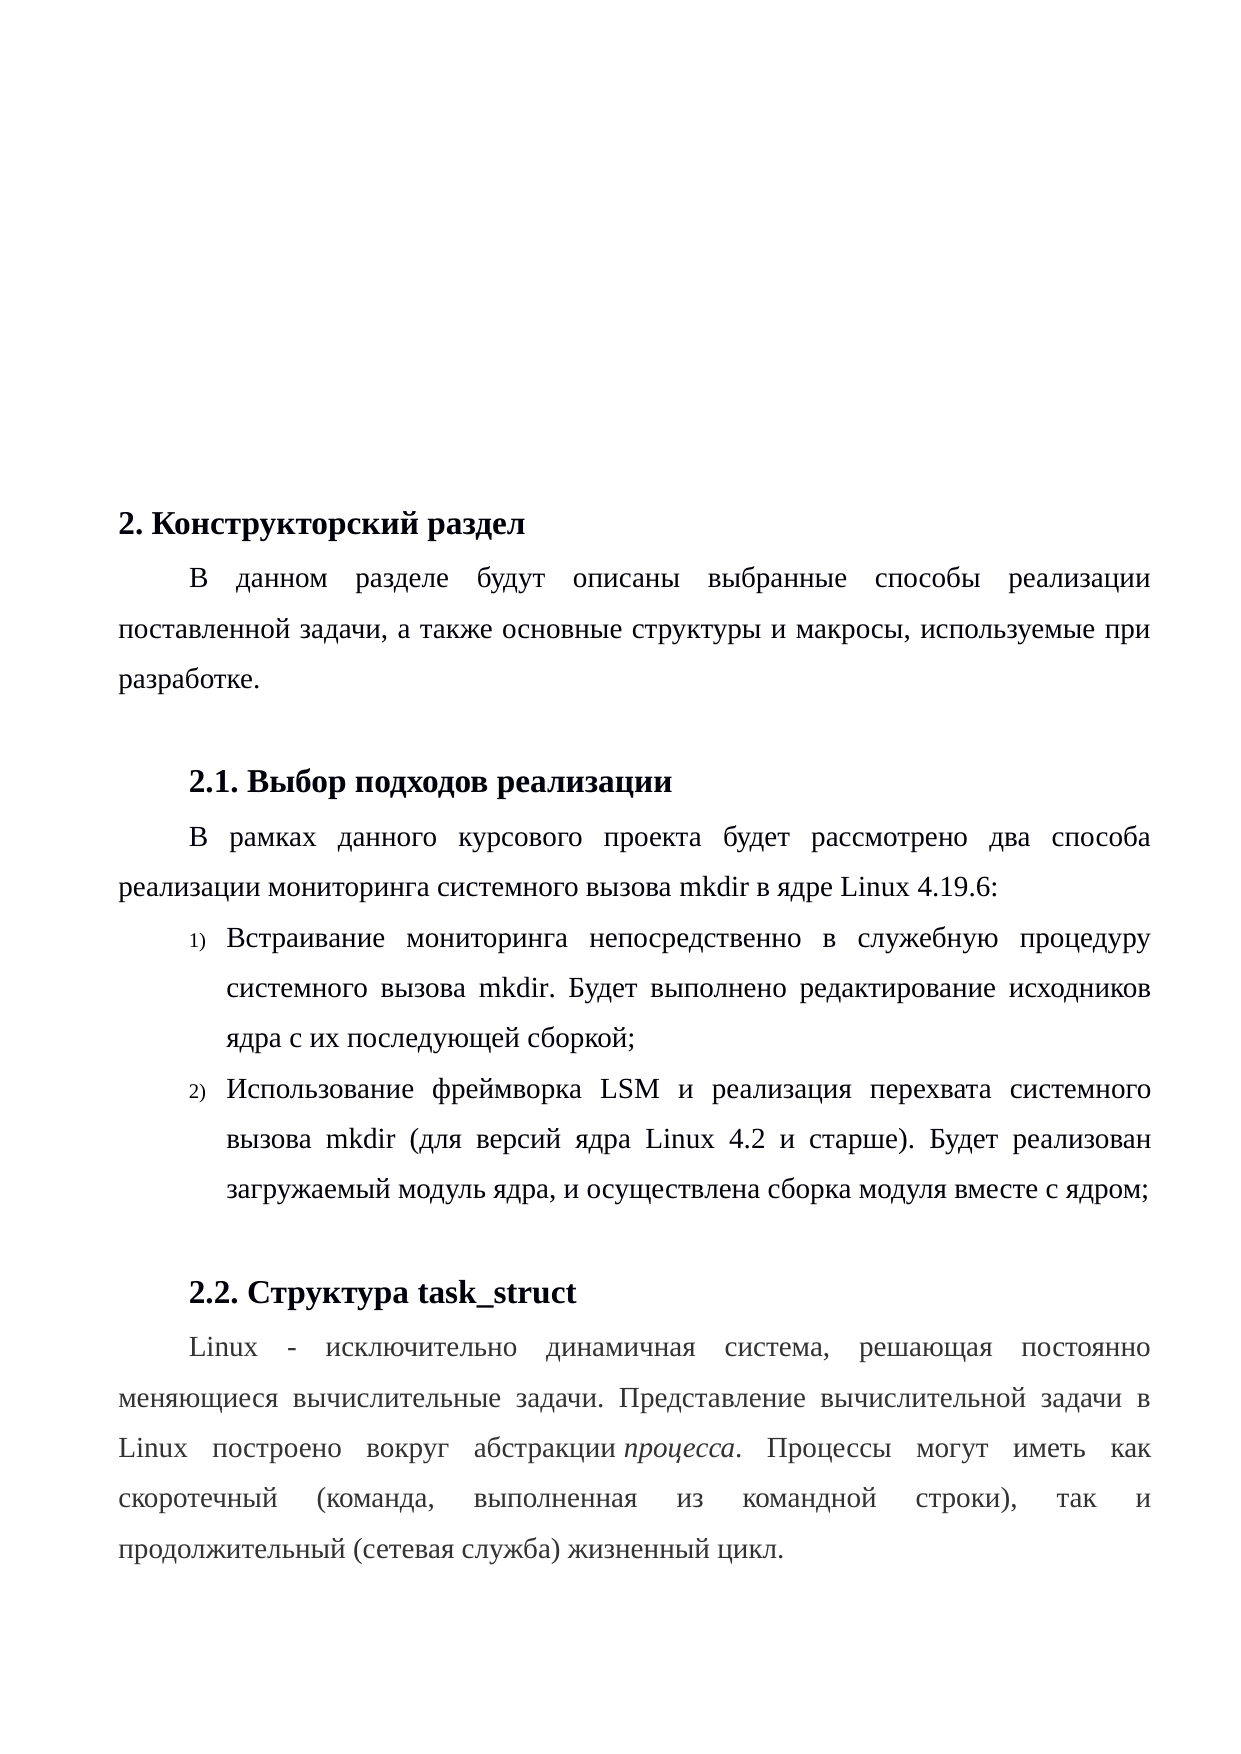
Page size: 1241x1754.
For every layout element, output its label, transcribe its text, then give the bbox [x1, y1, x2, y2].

text В данном разделе будут описаны выбранные способы реализации поставленной задачи, а также основные структуры и макросы, используемые при разработке. [118, 561, 1152, 695]
text В рамках данного курсового проекта будет рассмотрено два способа реализации мониторинга системного вызова mkdir в ядре Linux 4.19.6: [118, 819, 1152, 903]
list Встраивание мониторинга непосредственно в служебную процедуру системного вызова mkdir. Будет выполнено редактирование исходников ядра с их последующей сборкой; [188, 920, 1152, 1054]
subtitle 2. Конструкторский раздел [118, 503, 1152, 541]
text Linux - исключительно динамичная система, решающая постоянно меняющиеся вычислительные задачи. Представление вычислительной задачи в Linux построено вокруг абстракции процесса. Процессы могут иметь как скоротечный (команда, выполненная из командной строки), так и продолжительный (сетевая служба) жизненный цикл. [118, 1329, 1152, 1564]
subtitle 2.2. Структура task_struct [118, 1272, 1152, 1310]
list Использование фреймворка LSM и реализация перехвата системного вызова mkdir (для версий ядра Linux 4.2 и старше). Будет реализован загружаемый модуль ядра, и осуществлена сборка модуля вместе с ядром; [188, 1071, 1152, 1205]
subtitle 2.1. Выбор подходов реализации [118, 762, 1152, 800]
